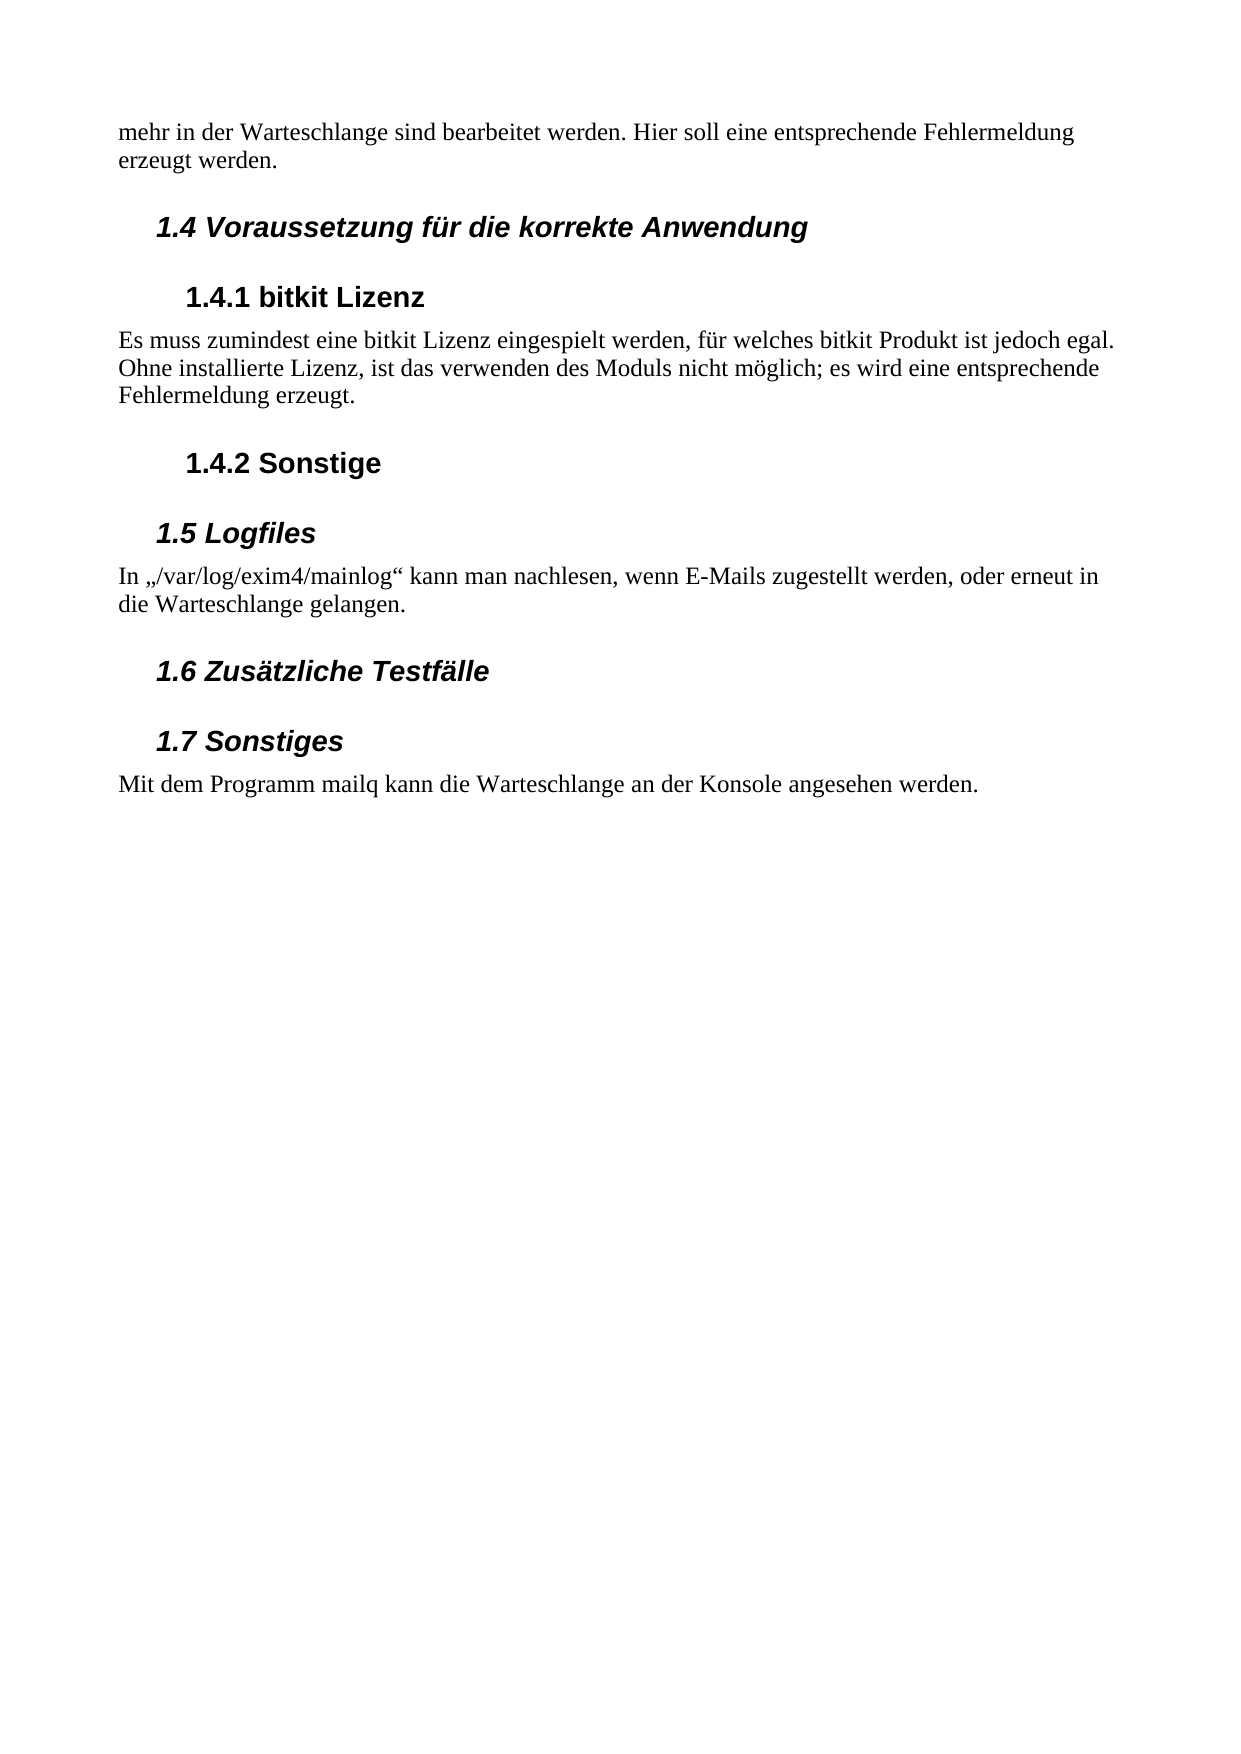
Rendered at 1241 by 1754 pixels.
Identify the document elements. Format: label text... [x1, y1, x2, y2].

text Es muss zumindest eine bitkit Lizenz eingespielt werden, für welches bitkit Produkt ist jedoch egal. Ohne installierte Lizenz, ist das verwenden des Moduls nicht möglich; es wird eine entsprechende Fehlermeldung erzeugt. [118, 326, 1122, 409]
subtitle Zusätzliche Testfälle [148, 655, 1122, 688]
text Mit dem Programm mailq kann die Warteschlange an der Konsole angesehen werden. [118, 770, 1122, 798]
text In „/var/log/exim4/mainlog“ kann man nachlesen, wenn E-Mails zugestellt werden, oder erneut in die Warteschlange gelangen. [118, 562, 1122, 617]
subtitle Logfiles [148, 517, 1122, 549]
subtitle bitkit Lizenz [177, 281, 1122, 314]
subtitle Sonstige [177, 447, 1122, 479]
subtitle Sonstiges [148, 725, 1122, 758]
subtitle Voraussetzung für die korrekte Anwendung [148, 211, 1122, 244]
text mehr in der Warteschlange sind bearbeitet werden. Hier soll eine entsprechende Fehlermeldung erzeugt werden. [118, 118, 1122, 173]
